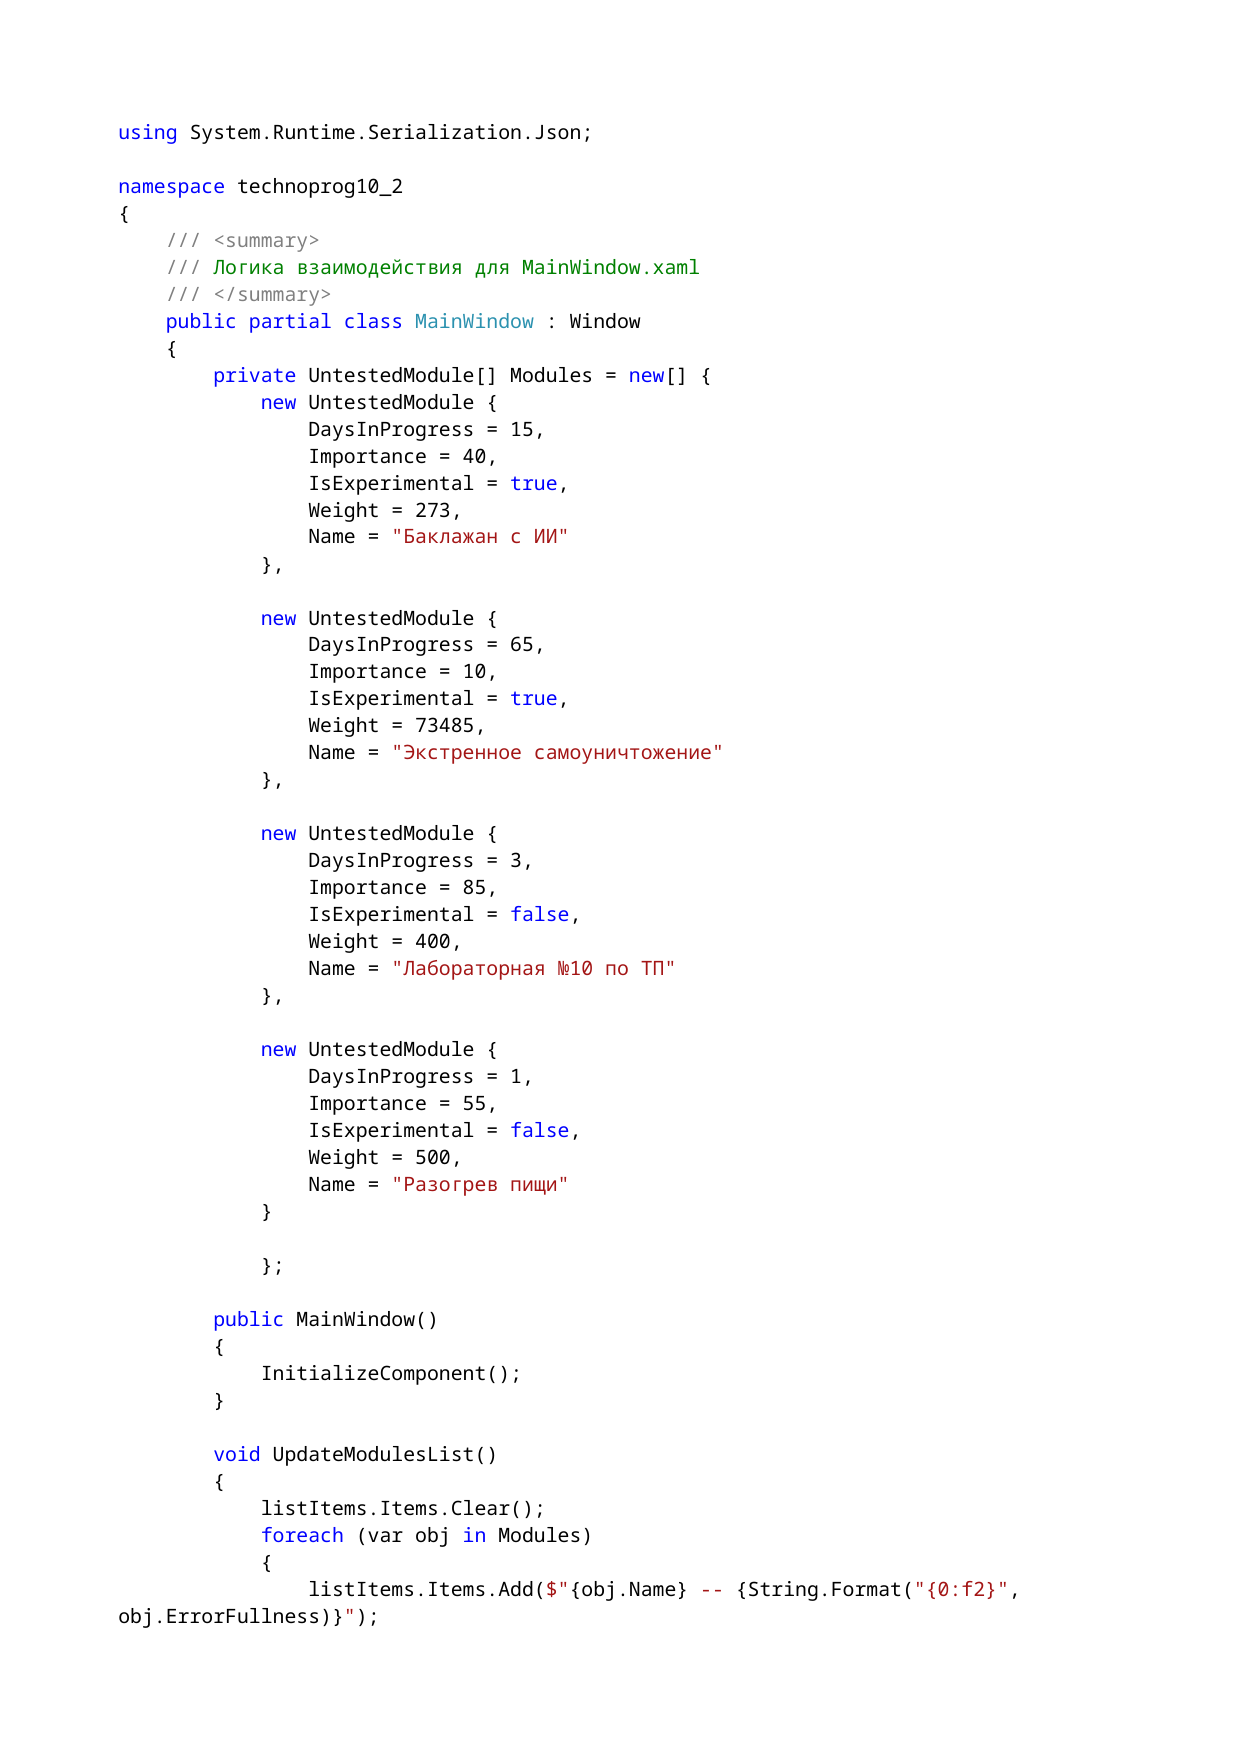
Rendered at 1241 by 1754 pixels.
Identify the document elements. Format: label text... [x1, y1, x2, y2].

text Importance = 10, [118, 658, 1122, 685]
text { [118, 334, 1122, 361]
text listItems.Items.Add($"{obj.Name} -- {String.Format("{0:f2}", obj.ErrorFullness)}"); [118, 1575, 1122, 1629]
text Importance = 55, [118, 1089, 1122, 1116]
text listItems.Items.Clear(); [118, 1494, 1122, 1521]
text IsExperimental = true, [118, 685, 1122, 712]
text DaysInProgress = 65, [118, 631, 1122, 658]
text { [118, 1332, 1122, 1359]
text DaysInProgress = 3, [118, 847, 1122, 873]
text void UpdateModulesList() [118, 1440, 1122, 1467]
text { [118, 199, 1122, 226]
text Name = "Разогрев пищи" [118, 1170, 1122, 1197]
text Weight = 400, [118, 927, 1122, 954]
text { [118, 1548, 1122, 1575]
text new UntestedModule { [118, 819, 1122, 847]
text Importance = 85, [118, 873, 1122, 901]
text public MainWindow() [118, 1305, 1122, 1332]
text /// </summary> [118, 280, 1122, 307]
text /// <summary> [118, 226, 1122, 253]
text Weight = 500, [118, 1143, 1122, 1170]
text }, [118, 550, 1122, 577]
text new UntestedModule { [118, 388, 1122, 415]
text Importance = 40, [118, 442, 1122, 469]
text } [118, 1386, 1122, 1413]
text Name = "Лабораторная №10 по ТП" [118, 954, 1122, 981]
text namespace technoprog10_2 [118, 172, 1122, 199]
text new UntestedModule { [118, 604, 1122, 631]
text }, [118, 981, 1122, 1008]
text } [118, 1197, 1122, 1224]
text DaysInProgress = 15, [118, 415, 1122, 442]
text private UntestedModule[] Modules = new[] { [118, 361, 1122, 388]
text IsExperimental = true, [118, 469, 1122, 496]
text Weight = 273, [118, 496, 1122, 523]
text Name = "Экстренное самоуничтожение" [118, 739, 1122, 766]
text InitializeComponent(); [118, 1359, 1122, 1386]
text using System.Runtime.Serialization.Json; [118, 118, 1122, 145]
text }; [118, 1251, 1122, 1278]
text public partial class MainWindow : Window [118, 307, 1122, 334]
text /// Логика взаимодействия для MainWindow.xaml [118, 253, 1122, 280]
text Weight = 73485, [118, 712, 1122, 739]
text { [118, 1467, 1122, 1494]
text DaysInProgress = 1, [118, 1062, 1122, 1089]
text }, [118, 766, 1122, 793]
text foreach (var obj in Modules) [118, 1521, 1122, 1548]
text new UntestedModule { [118, 1035, 1122, 1062]
text Name = "Баклажан с ИИ" [118, 523, 1122, 550]
text IsExperimental = false, [118, 901, 1122, 927]
text IsExperimental = false, [118, 1116, 1122, 1143]
